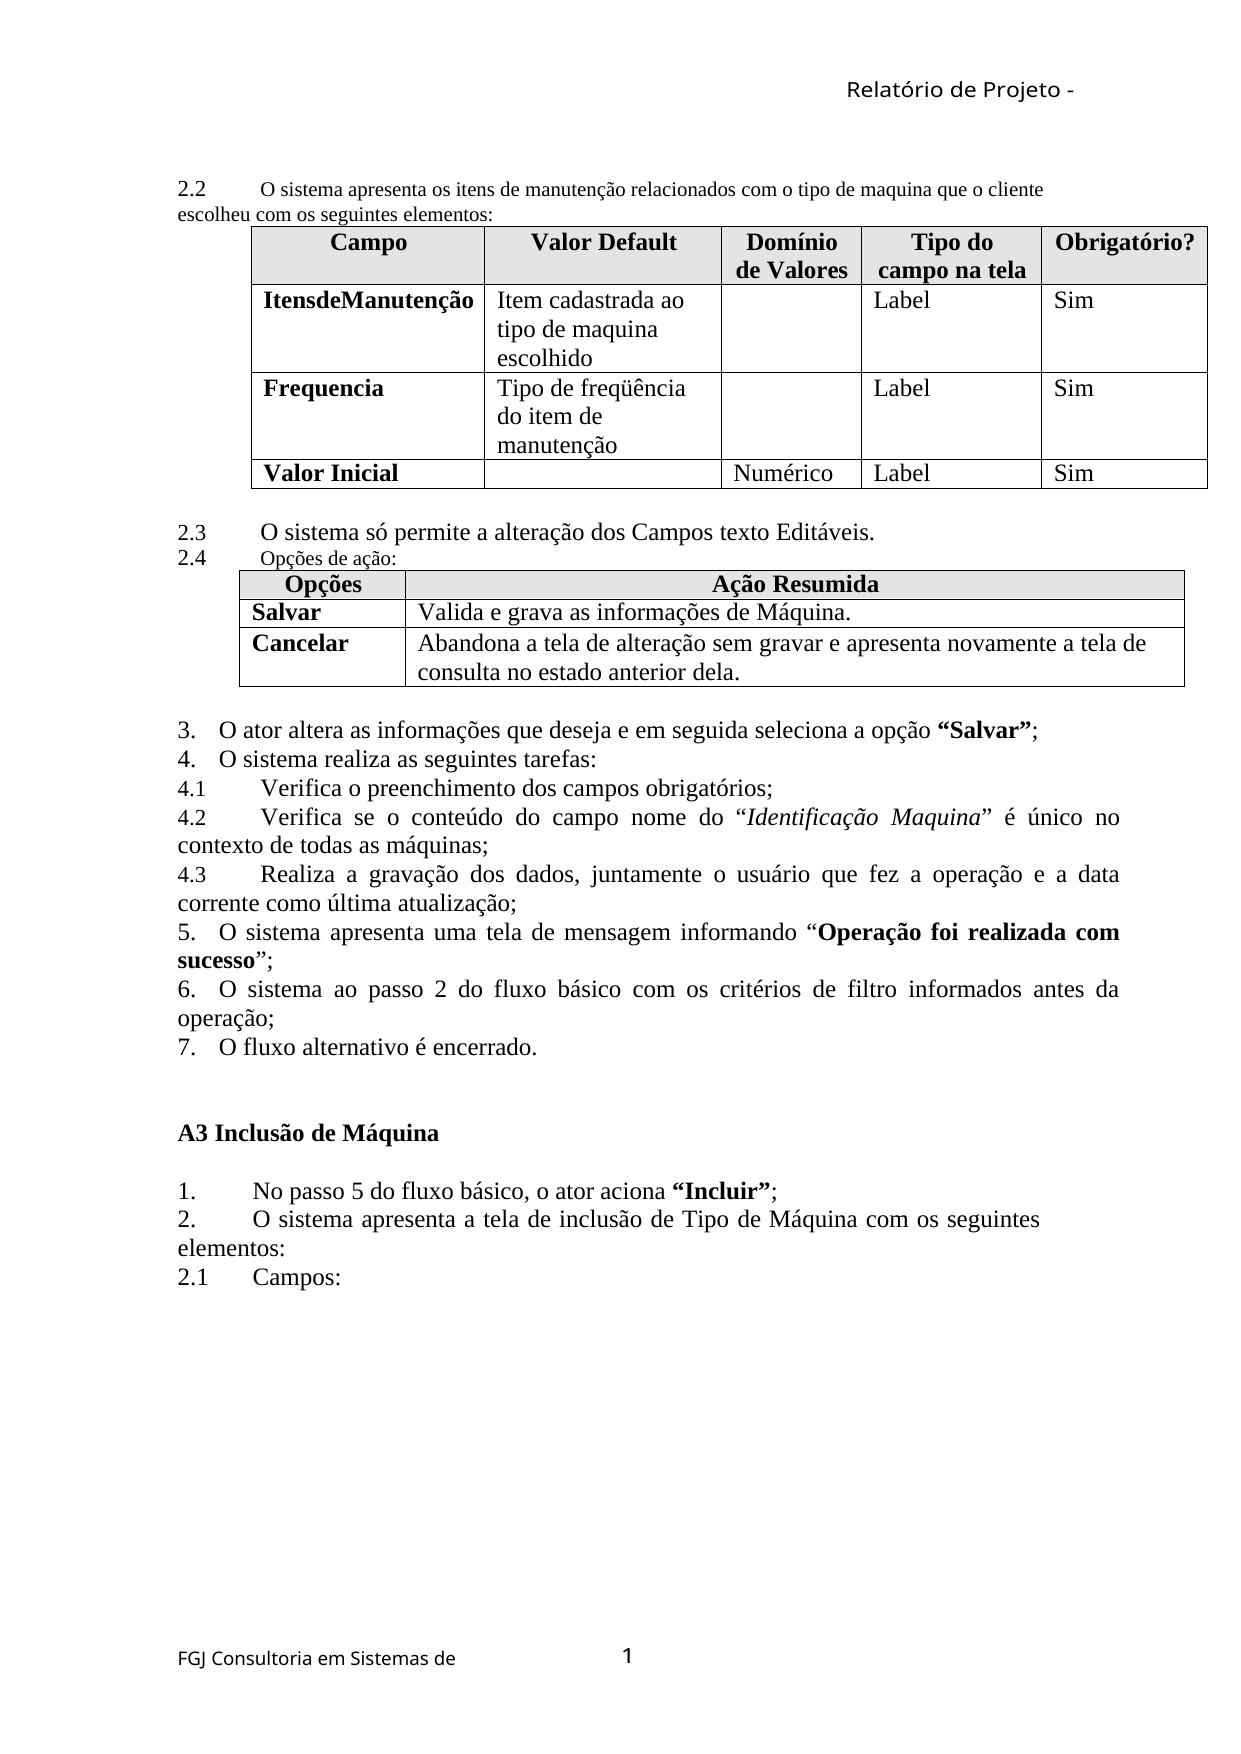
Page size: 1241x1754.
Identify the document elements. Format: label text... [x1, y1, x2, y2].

table_cell Numérico [722, 460, 861, 487]
table_cell Valida e grava as informações de Máquina. [406, 600, 1184, 627]
table_cell [722, 285, 861, 372]
list O ator altera as informações que deseja e em seguida seleciona a opção “Salvar”; [177, 716, 1221, 744]
list Opções de ação: [177, 546, 1221, 570]
table_cell Frequencia [252, 373, 484, 459]
table_header Domínio de Valores [722, 227, 861, 284]
table_header Obrigatório? [1042, 227, 1207, 284]
table_cell Label [862, 285, 1041, 372]
list No passo 5 do fluxo básico, o ator aciona “Incluir”; [177, 1176, 1221, 1204]
table_header Valor Default [485, 227, 721, 284]
table_cell Abandona a tela de alteração sem gravar e apresenta novamente a tela de consulta no estado anterior dela. [406, 628, 1184, 686]
table_cell [485, 460, 721, 487]
table_cell Cancelar [240, 628, 405, 686]
subtitle A3 Inclusão de Máquina [177, 1118, 1221, 1147]
list O sistema apresenta uma tela de mensagem informando “Operação foi realizada com sucesso”; [177, 917, 1122, 974]
list Verifica o preenchimento dos campos obrigatórios; [177, 773, 1221, 802]
list O sistema ao passo 2 do fluxo básico com os critérios de filtro informados antes da operação; [177, 974, 1121, 1032]
list O sistema realiza as seguintes tarefas: [177, 744, 1221, 773]
table_cell Item cadastrada ao tipo de maquina escolhido [485, 285, 721, 372]
list Realiza a gravação dos dados, juntamente o usuário que fez a operação e a data corrente como última atualização; [177, 859, 1122, 917]
table_cell Sim [1042, 460, 1207, 487]
list Campos: [177, 1262, 1221, 1291]
table_cell Salvar [240, 600, 405, 627]
table_cell Tipo de freqüência do item de manutenção [485, 373, 721, 459]
table_cell Sim [1042, 373, 1207, 459]
table_header Ação Resumida [406, 571, 1184, 598]
table_cell ItensdeManutenção [252, 285, 484, 372]
table_header Opções [240, 571, 405, 598]
table_header Campo [252, 227, 484, 284]
list O sistema apresenta os itens de manutenção relacionados com o tipo de maquina que o cliente escolheu com os seguintes elementos: [177, 175, 1122, 226]
table_cell [722, 373, 861, 459]
table_cell Label [862, 373, 1041, 459]
table_cell Sim [1042, 285, 1207, 372]
list O sistema só permite a alteração dos Campos texto Editáveis. [177, 517, 1221, 546]
list Verifica se o conteúdo do campo nome do “Identificação Maquina” é único no contexto de todas as máquinas; [177, 802, 1122, 859]
list O fluxo alternativo é encerrado. [177, 1032, 1221, 1061]
table_header Tipo do campo na tela [862, 227, 1041, 284]
table_cell Valor Inicial [252, 460, 484, 487]
list O sistema apresenta a tela de inclusão de Tipo de Máquina com os seguintes elementos: [177, 1204, 1122, 1262]
table_cell Label [862, 460, 1041, 487]
